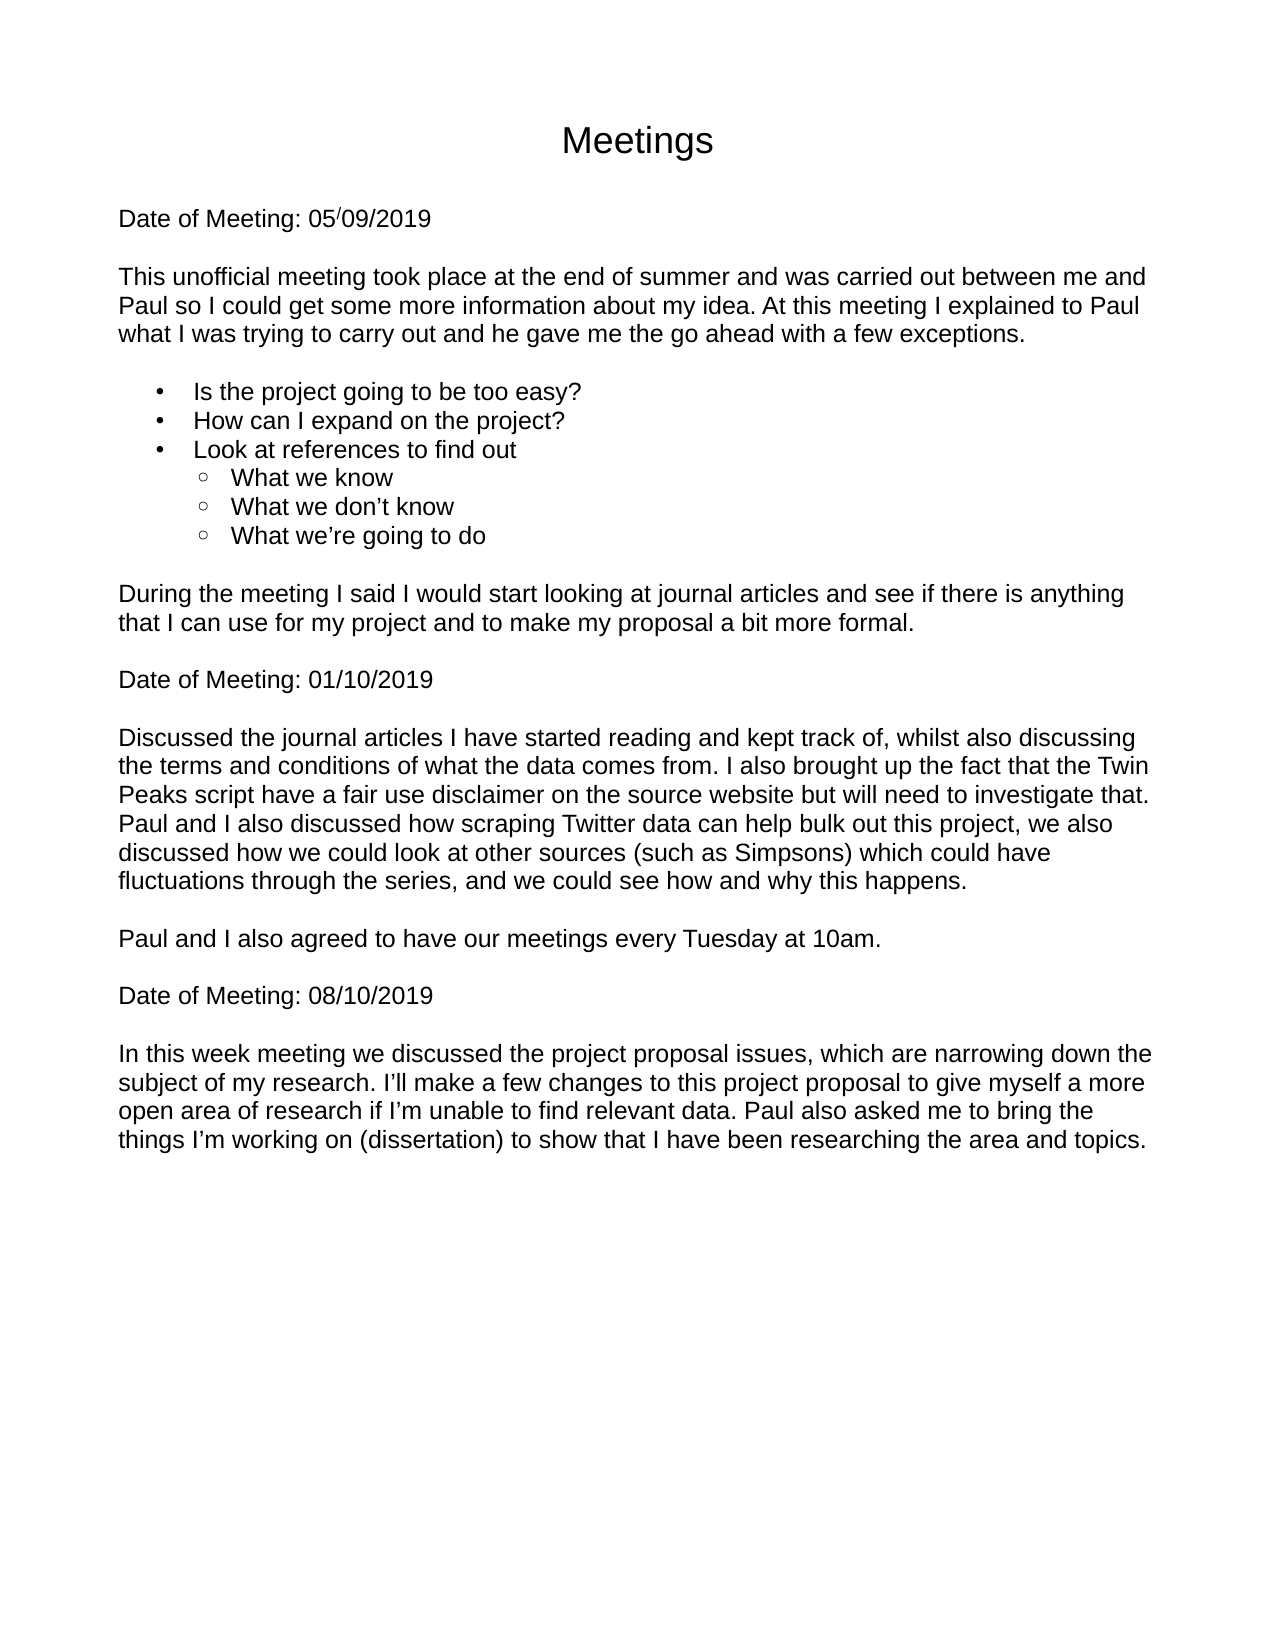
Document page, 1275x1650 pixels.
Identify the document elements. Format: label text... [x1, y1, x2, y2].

list What we don’t know [193, 492, 1157, 521]
text Date of Meeting: 05/09/2019 [118, 204, 1157, 233]
list How can I expand on the project? [156, 406, 1157, 434]
list What we know [193, 463, 1157, 492]
text Paul and I also agreed to have our meetings every Tuesday at 10am. [118, 924, 1157, 952]
list What we’re going to do [193, 521, 1157, 550]
list Is the project going to be too easy? [156, 377, 1157, 406]
text Meetings [118, 118, 1157, 161]
text Discussed the journal articles I have started reading and kept track of, whilst also discussing the terms and conditions of what the data comes from. I also brought up the fact that the Twin Peaks script have a fair use disclaimer on the source website but will need to investigate that. Paul and I also discussed how scraping Twitter data can help bulk out this project, we also discussed how we could look at other sources (such as Simpsons) which could have fluctuations through the series, and we could see how and why this happens. [118, 722, 1157, 895]
text In this week meeting we discussed the project proposal issues, which are narrowing down the subject of my research. I’ll make a few changes to this project proposal to give myself a more open area of research if I’m unable to find relevant data. Paul also asked me to bring the things I’m working on (dissertation) to show that I have been researching the area and topics. [118, 1039, 1157, 1154]
text During the meeting I said I would start looking at journal articles and see if there is anything that I can use for my project and to make my proposal a bit more formal. [118, 579, 1157, 636]
text This unofficial meeting took place at the end of summer and was carried out between me and Paul so I could get some more information about my idea. At this meeting I explained to Paul what I was trying to carry out and he gave me the go ahead with a few exceptions. [118, 262, 1157, 348]
text Date of Meeting: 08/10/2019 [118, 981, 1157, 1010]
list Look at references to find out [156, 434, 1157, 463]
text Date of Meeting: 01/10/2019 [118, 665, 1157, 694]
